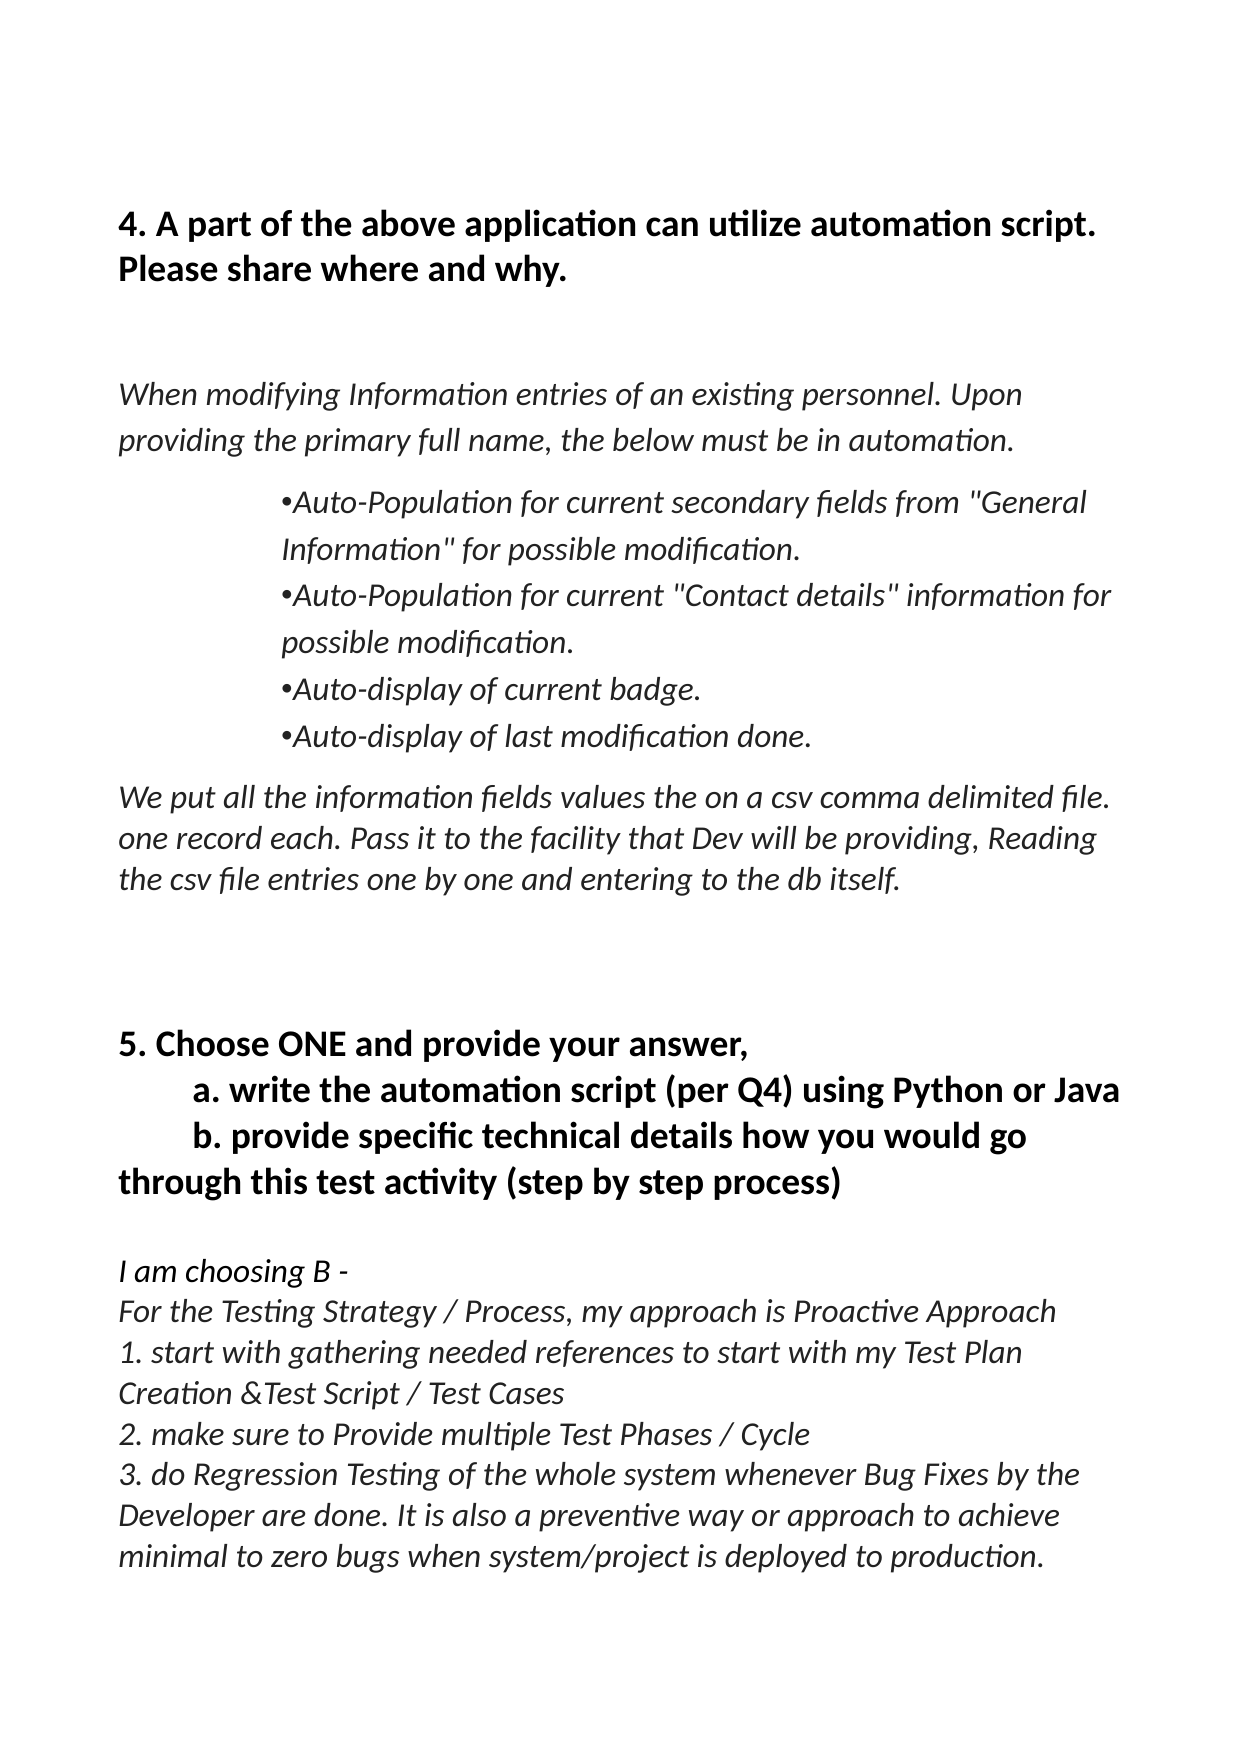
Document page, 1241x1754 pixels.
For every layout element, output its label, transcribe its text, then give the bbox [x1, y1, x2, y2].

text 3. do Regression Testing of the whole system whenever Bug Fixes by the Developer are done. It is also a preventive way or approach to achieve minimal to zero bugs when system/project is deployed to production. [118, 1453, 1122, 1575]
text We put all the information fields values the on a csv comma delimited file. one record each. Pass it to the facility that Dev will be providing, Reading the csv file entries one by one and entering to the db itself. [118, 776, 1122, 898]
text 5. Choose ONE and provide your answer, [118, 1020, 1122, 1066]
text 4. A part of the above application can utilize automation script. Please share where and why. [118, 199, 1122, 291]
text 2. make sure to Provide multiple Test Phases / Cycle [118, 1412, 1122, 1453]
list Auto-display of current badge. [134, 668, 1122, 709]
text b. provide specific technical details how you would go through this test activity (step by step process) [118, 1112, 1122, 1204]
text For the Testing Strategy / Process, my approach is Proactive Approach [118, 1290, 1122, 1331]
text a. write the automation script (per Q4) using Python or Java [118, 1066, 1122, 1112]
list Auto-Population for current secondary fields from "General Information" for possible modification. [134, 481, 1122, 568]
text When modifying Information entries of an existing personnel. Upon providing the primary full name, the below must be in automation. [118, 373, 1122, 460]
text I am choosing B - [118, 1249, 1122, 1290]
text 1. start with gathering needed references to start with my Test Plan Creation &Test Script / Test Cases [118, 1331, 1122, 1412]
list Auto-Population for current "Contact details" information for possible modification. [134, 574, 1122, 662]
list Auto-display of last modification done. [134, 715, 1122, 755]
